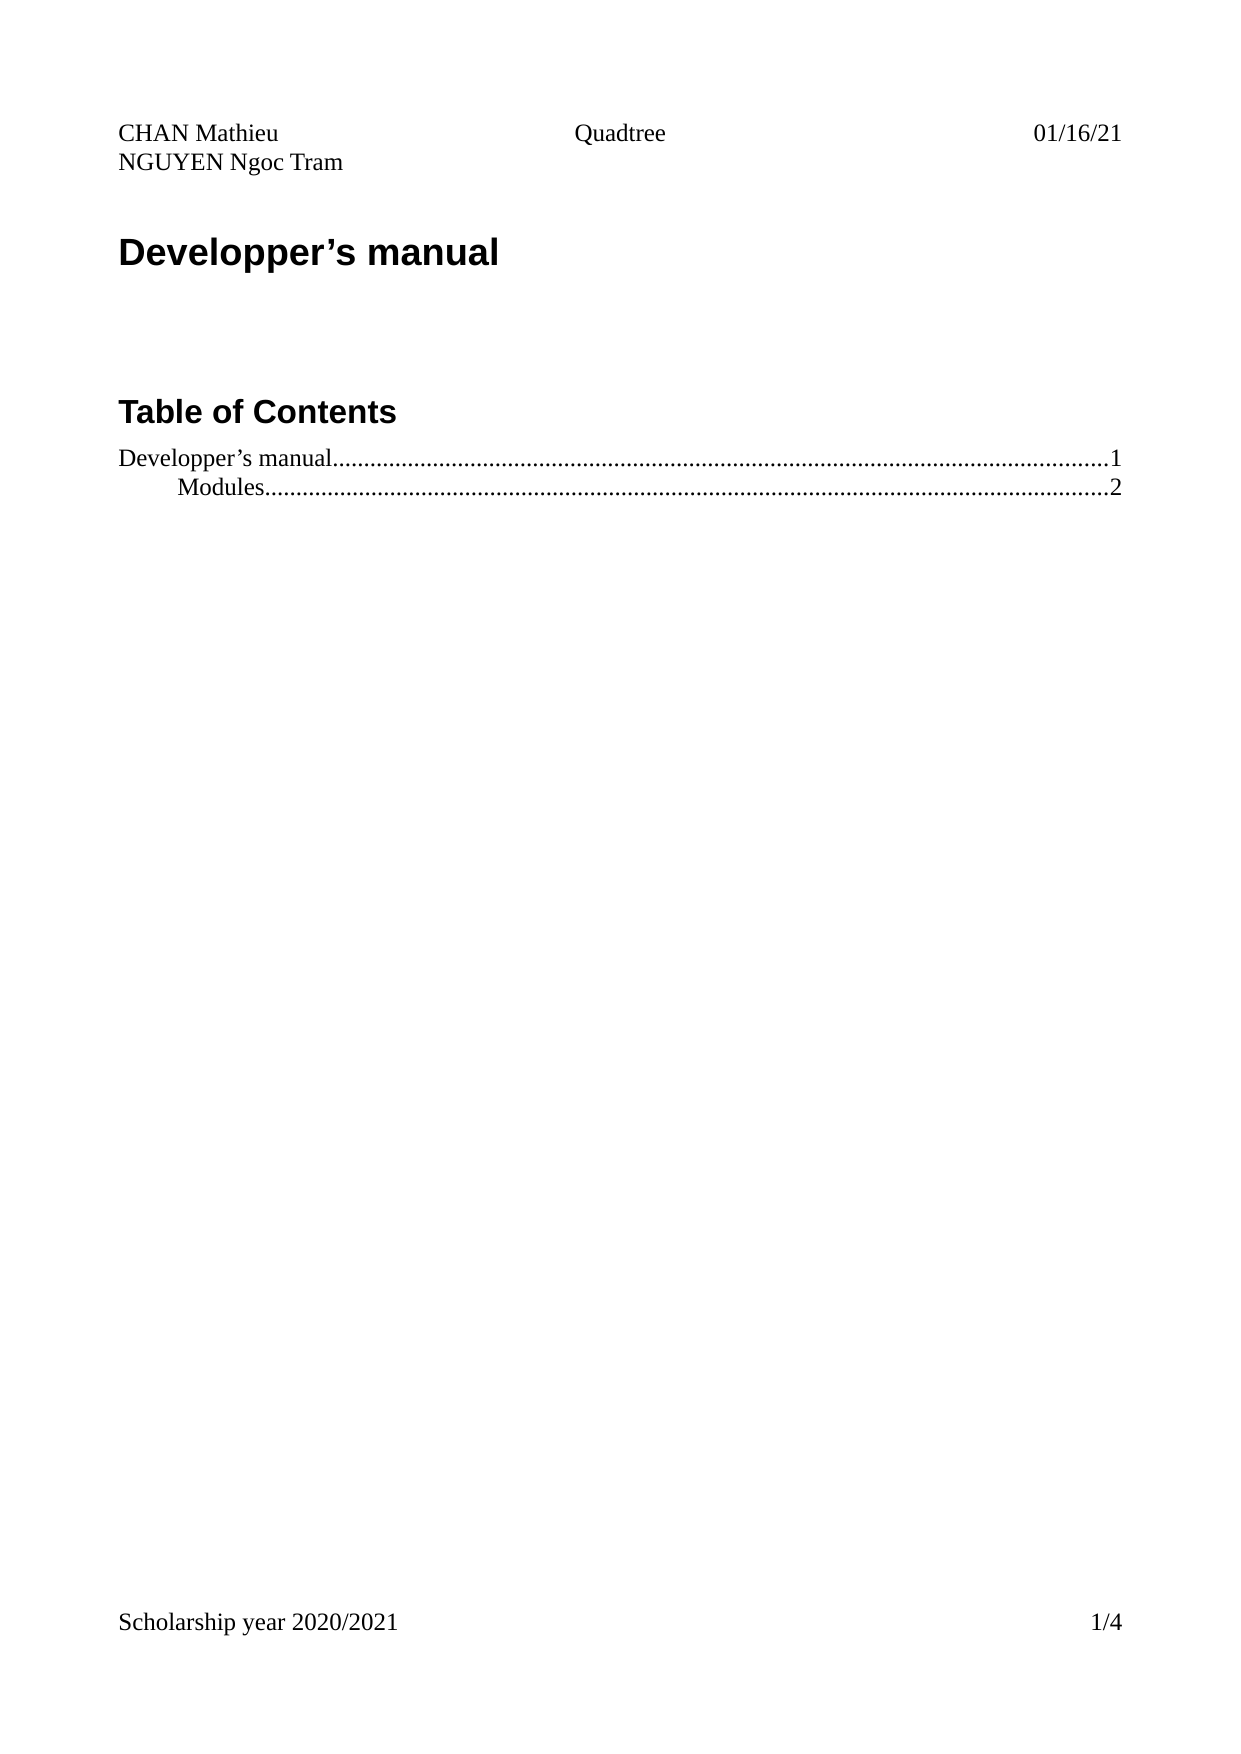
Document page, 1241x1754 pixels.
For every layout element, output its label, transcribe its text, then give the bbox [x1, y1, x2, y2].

subtitle Table of Contents [118, 392, 1122, 430]
text Modules 2 [177, 472, 1122, 500]
text Developper’s manual 1 [118, 443, 1122, 472]
subtitle Developper’s manual [118, 230, 1122, 274]
